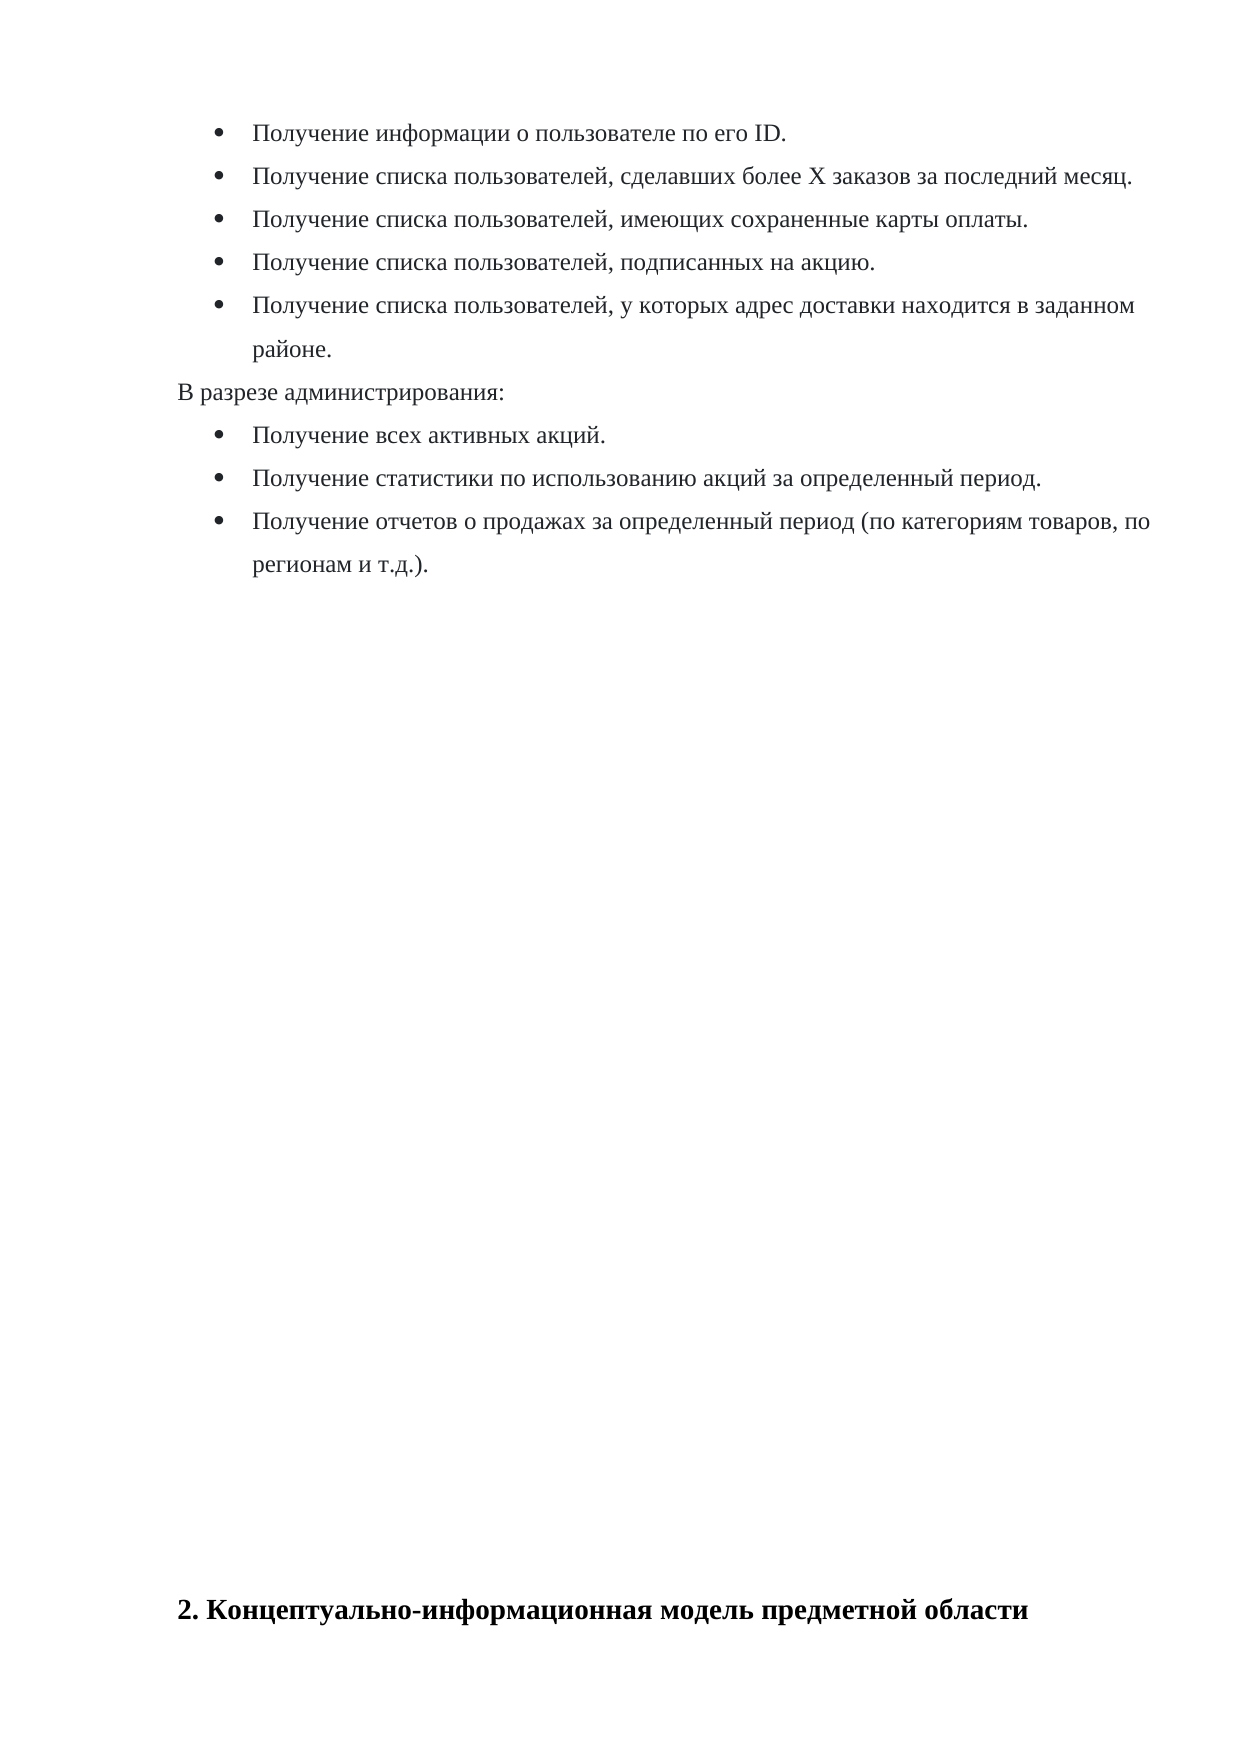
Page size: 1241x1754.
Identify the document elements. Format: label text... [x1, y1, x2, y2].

list Получение списка пользователей, сделавших более X заказов за последний месяц. [214, 161, 1181, 190]
list Получение статистики по использованию акций за определенный период. [214, 463, 1181, 492]
list Получение всех активных акций. [214, 420, 1181, 449]
text 2. Концептуально-информационная модель предметной области [177, 1592, 1181, 1626]
list Получение списка пользователей, имеющих сохраненные карты оплаты. [214, 204, 1181, 233]
list Получение списка пользователей, у которых адрес доставки находится в заданном районе. [214, 291, 1181, 362]
list Получение списка пользователей, подписанных на акцию. [214, 247, 1181, 276]
list Получение отчетов о продажах за определенный период (по категориям товаров, по регионам и т.д.). [214, 506, 1181, 578]
text В разрезе администрирования: [177, 377, 1181, 406]
list Получение информации о пользователе по его ID. [214, 118, 1181, 147]
